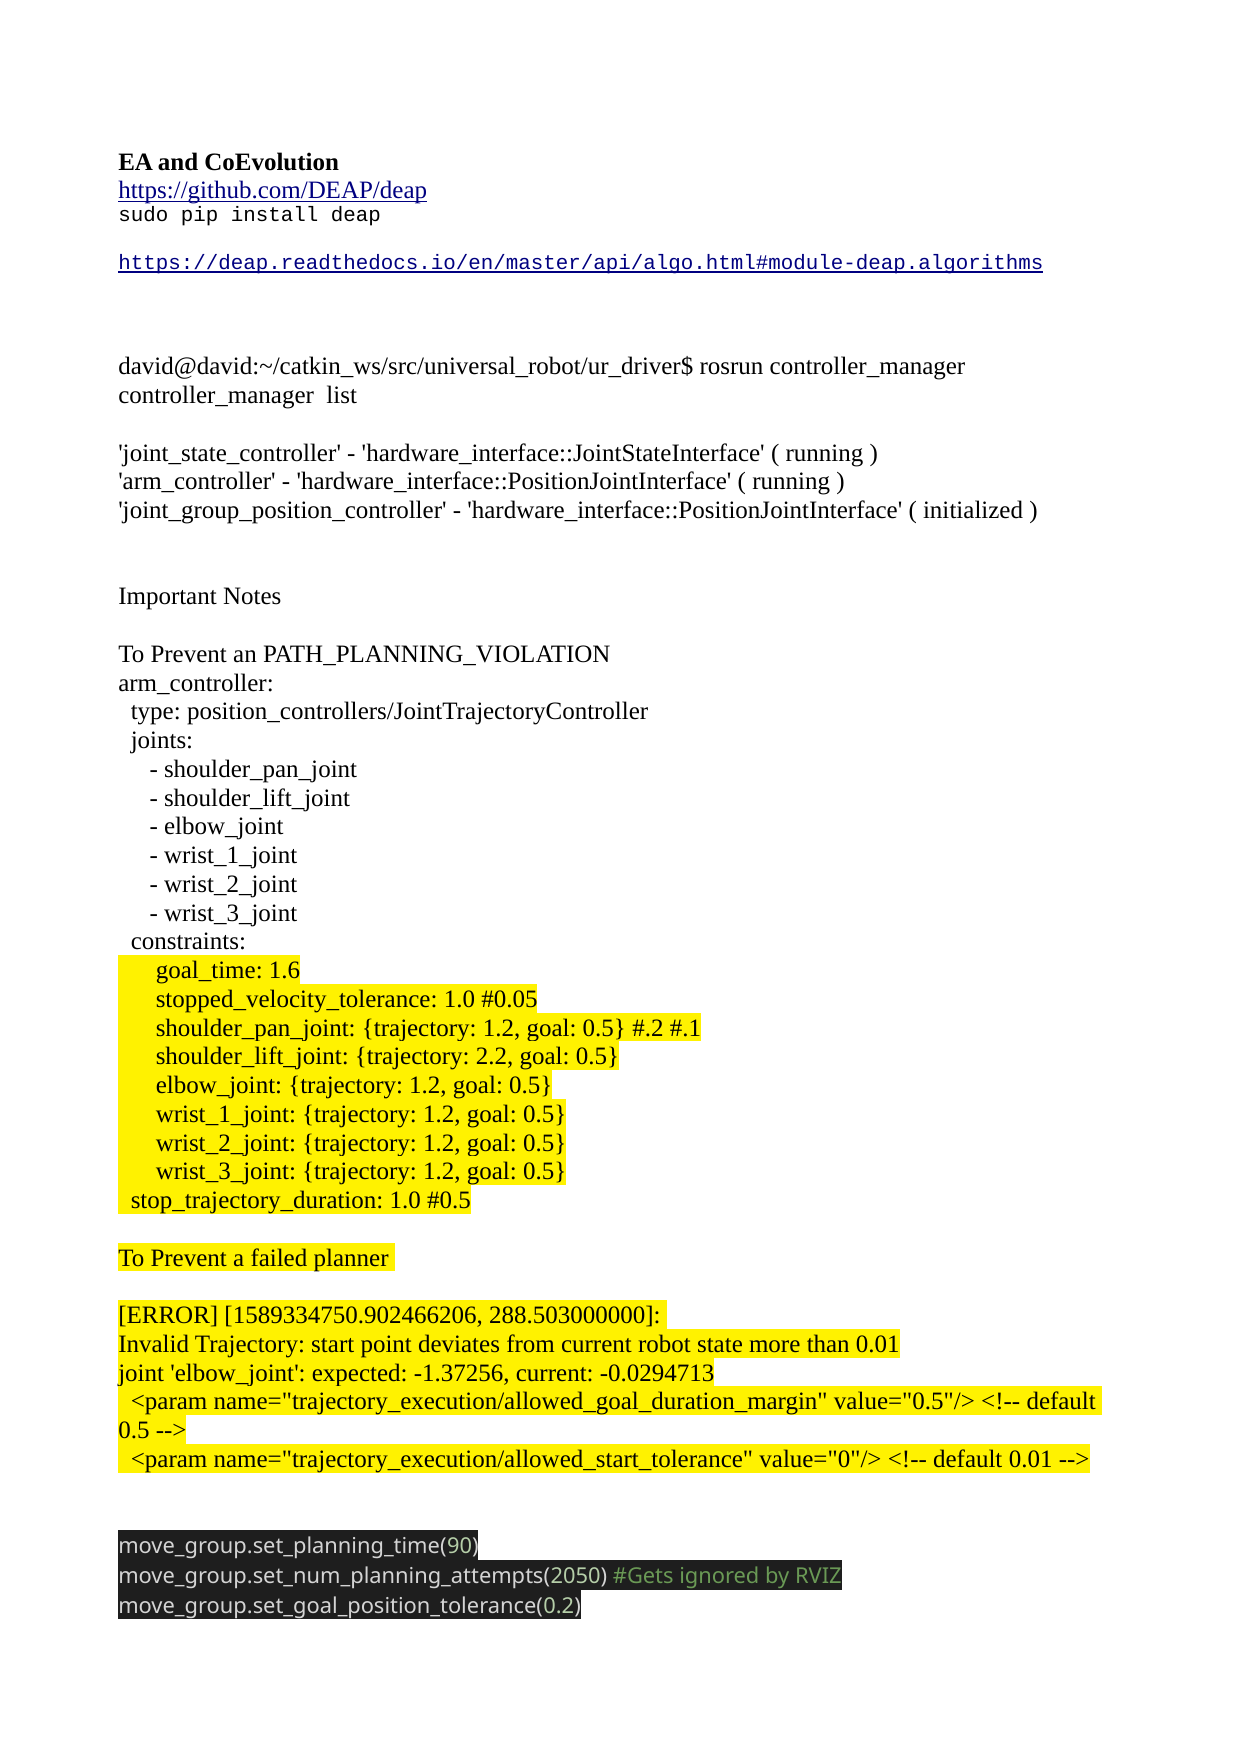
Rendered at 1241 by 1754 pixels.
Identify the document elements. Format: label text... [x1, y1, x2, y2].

text david@david:~/catkin_ws/src/universal_robot/ur_driver$ rosrun controller_manager controller_manager list [118, 351, 1122, 409]
text - wrist_3_joint [118, 898, 1122, 926]
text elbow_joint: {trajectory: 1.2, goal: 0.5} [118, 1070, 1122, 1099]
text shoulder_pan_joint: {trajectory: 1.2, goal: 0.5} #.2 #.1 [118, 1013, 1122, 1041]
text 'joint_state_controller' - 'hardware_interface::JointStateInterface' ( running ) [118, 438, 1122, 466]
text goal_time: 1.6 [118, 955, 1122, 984]
text joint 'elbow_joint': expected: -1.37256, current: -0.0294713 [118, 1358, 1122, 1386]
text <param name="trajectory_execution/allowed_start_tolerance" value="0"/> <!-- default 0.01 --> [118, 1444, 1122, 1473]
text arm_controller: [118, 668, 1122, 696]
text stop_trajectory_duration: 1.0 #0.5 [118, 1185, 1122, 1214]
text https://github.com/DEAP/deap [118, 176, 1122, 204]
text wrist_3_joint: {trajectory: 1.2, goal: 0.5} [118, 1156, 1122, 1185]
text type: position_controllers/JointTrajectoryController [118, 696, 1122, 725]
text Important Notes [118, 581, 1122, 610]
text EA and CoEvolution [118, 147, 1122, 176]
text - wrist_1_joint [118, 840, 1122, 869]
text wrist_2_joint: {trajectory: 1.2, goal: 0.5} [118, 1128, 1122, 1156]
text move_group.set_num_planning_attempts(2050) #Gets ignored by RVIZ [118, 1560, 1122, 1590]
text To Prevent a failed planner [118, 1243, 1122, 1271]
text <param name="trajectory_execution/allowed_goal_duration_margin" value="0.5"/> <!-- default 0.5 --> [118, 1386, 1122, 1444]
text - shoulder_pan_joint [118, 754, 1122, 783]
text wrist_1_joint: {trajectory: 1.2, goal: 0.5} [118, 1099, 1122, 1128]
text https://deap.readthedocs.io/en/master/api/algo.html#module-deap.algorithms [118, 252, 1122, 275]
text 'arm_controller' - 'hardware_interface::PositionJointInterface' ( running ) [118, 466, 1122, 495]
text Invalid Trajectory: start point deviates from current robot state more than 0.01 [118, 1329, 1122, 1358]
text 'joint_group_position_controller' - 'hardware_interface::PositionJointInterface' ( initialized ) [118, 495, 1122, 524]
text To Prevent an PATH_PLANNING_VIOLATION [118, 639, 1122, 668]
text - shoulder_lift_joint [118, 783, 1122, 811]
text [ERROR] [1589334750.902466206, 288.503000000]: [118, 1300, 1122, 1329]
text constraints: [118, 926, 1122, 955]
text - elbow_joint [118, 811, 1122, 840]
text joints: [118, 725, 1122, 754]
text move_group.set_planning_time(90) [118, 1530, 1122, 1560]
text shoulder_lift_joint: {trajectory: 2.2, goal: 0.5} [118, 1041, 1122, 1070]
text sudo pip install deap [118, 204, 1122, 228]
text stopped_velocity_tolerance: 1.0 #0.05 [118, 984, 1122, 1013]
text move_group.set_goal_position_tolerance(0.2) [118, 1590, 1122, 1619]
text - wrist_2_joint [118, 869, 1122, 898]
